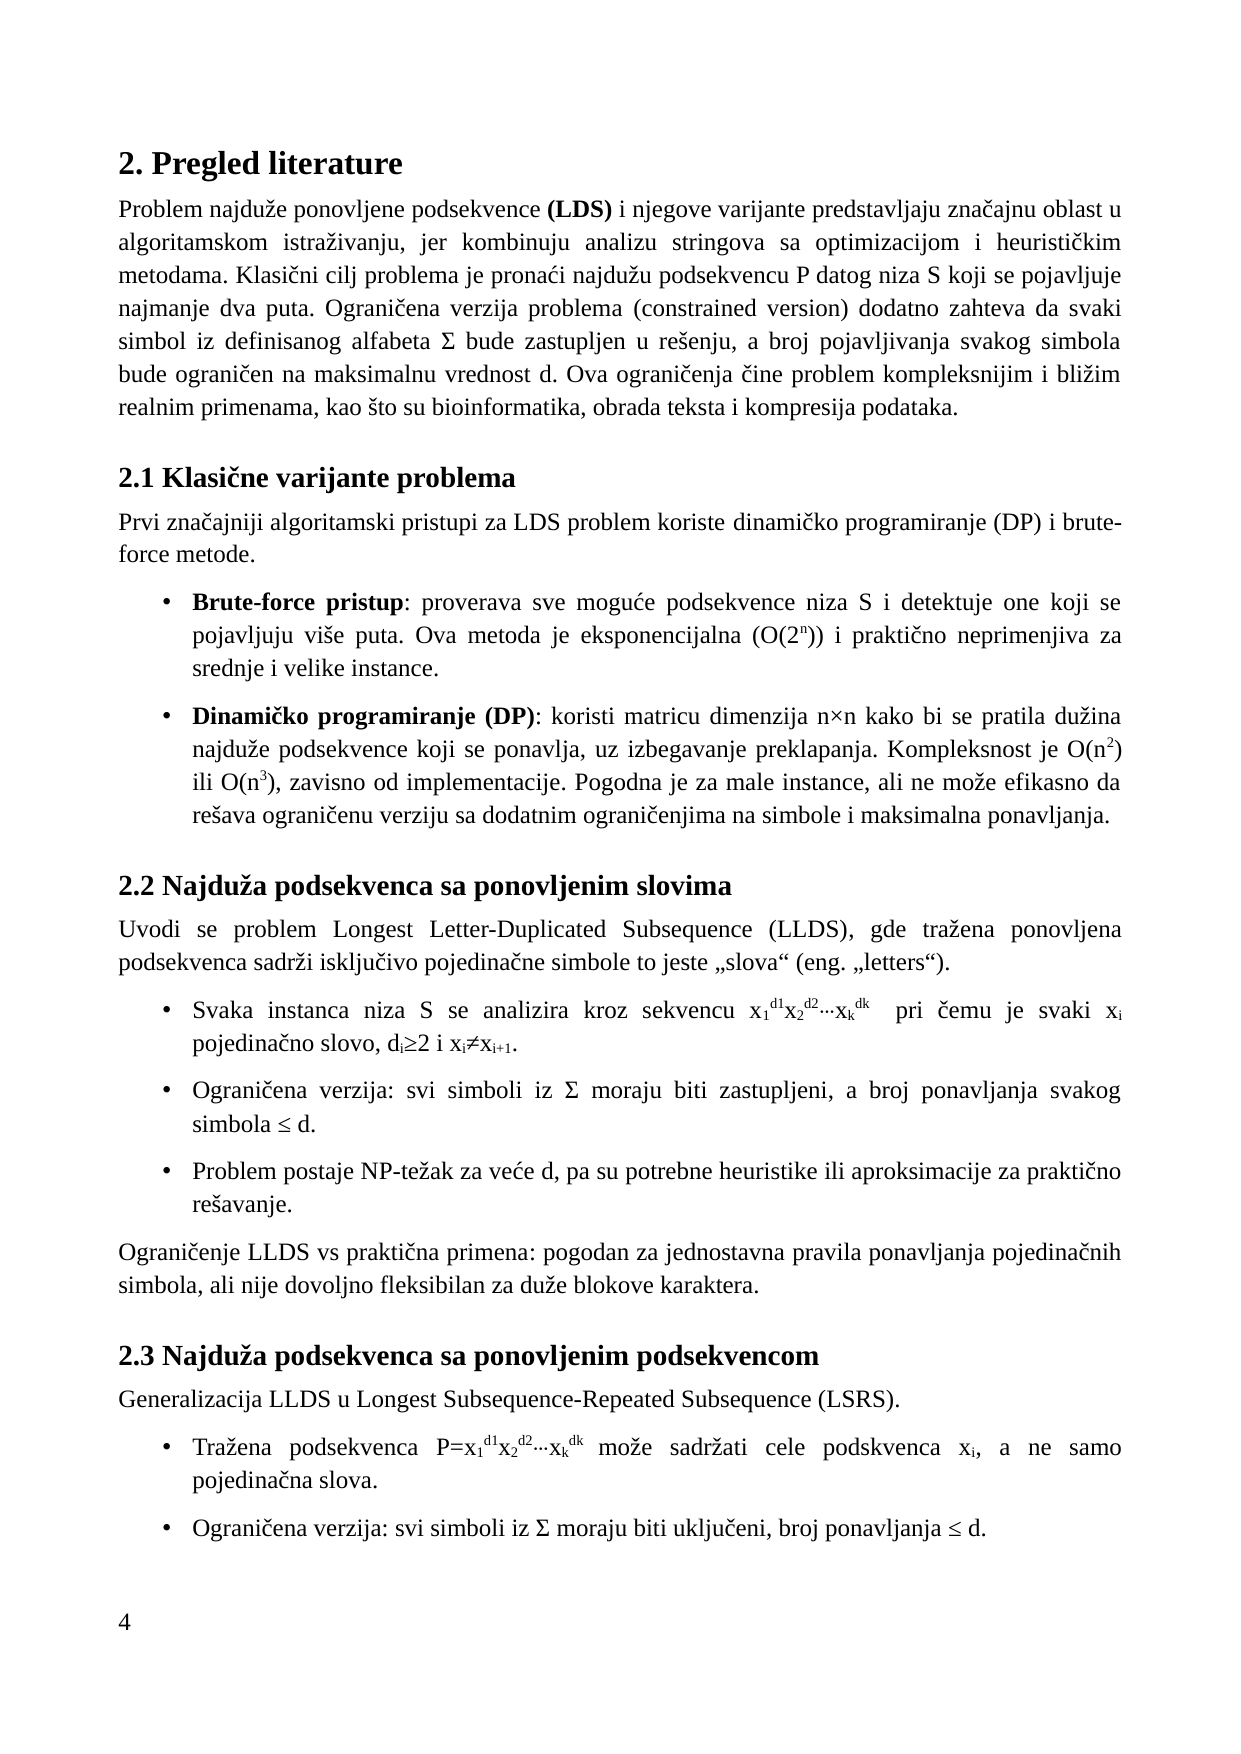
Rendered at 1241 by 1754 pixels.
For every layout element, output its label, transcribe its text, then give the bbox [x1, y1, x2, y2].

list Ograničena verzija: svi simboli iz Σ moraju biti zastupljeni, a broj ponavljanja svakog simbola ≤ d. [162, 1076, 1122, 1137]
list Brute-force pristup: proverava sve moguće podsekvence niza S i detektuje one koji se pojavljuju više puta. Ova metoda je eksponencijalna (O(2n)) i praktično neprimenjiva za srednje i velike instance. [162, 587, 1122, 682]
text Prvi značajniji algoritamski pristupi za LDS problem koriste dinamičko programiranje (DP) i brute-force metode. [118, 507, 1122, 568]
text Ograničenje LLDS vs praktična primena: pogodan za jednostavna pravila ponavljanja pojedinačnih simbola, ali nije dovoljno fleksibilan za duže blokove karaktera. [118, 1237, 1122, 1299]
text Problem najduže ponovljene podsekvence (LDS) i njegove varijante predstavljaju značajnu oblast u algoritamskom istraživanju, jer kombinuju analizu stringova sa optimizacijom i heurističkim metodama. Klasični cilj problema je pronaći najdužu podsekvencu P datog niza S koji se pojavljuje najmanje dva puta. Ograničena verzija problema (constrained version) dodatno zahteva da svaki simbol iz definisanog alfabeta Σ bude zastupljen u rešenju, a broj pojavljivanja svakog simbola bude ograničen na maksimalnu vrednost d. Ova ograničenja čine problem kompleksnijim i bližim realnim primenama, kao što su bioinformatika, obrada teksta i kompresija podataka. [118, 194, 1122, 421]
subtitle 2.1 Klasične varijante problema [118, 461, 1122, 494]
text Uvodi se problem Longest Letter-Duplicated Subsequence (LLDS), gde tražena ponovljena podsekvenca sadrži isključivo pojedinačne simbole to jeste „slova“ (eng. „letters“). [118, 914, 1122, 976]
list Problem postaje NP-težak za veće d, pa su potrebne heuristike ili aproksimacije za praktično rešavanje. [162, 1156, 1122, 1218]
subtitle 2.3 Najduža podsekvenca sa ponovljenim podsekvencom [118, 1338, 1122, 1372]
text Generalizacija LLDS u Longest Subsequence-Repeated Subsequence (LSRS). [118, 1384, 1122, 1413]
list Ograničena verzija: svi simboli iz Σ moraju biti uključeni, broj ponavljanja ≤ d. [162, 1513, 1122, 1541]
list Tražena podsekvenca P=x1d1x2d2⋯xkdk ​može sadržati cele podskvenca xi, a ne samo pojedinačna slova. [162, 1432, 1122, 1494]
subtitle 2.2 Najduža podsekvenca sa ponovljenim slovima [118, 868, 1122, 902]
list Svaka instanca niza S se analizira kroz sekvencu x1d1x2d2⋯xkdk pri čemu je svaki xi pojedinačno slovo, di≥2 i xi≠xi+1. [162, 995, 1122, 1057]
list Dinamičko programiranje (DP): koristi matricu dimenzija n×n kako bi se pratila dužina najduže podsekvence koji se ponavlja, uz izbegavanje preklapanja. Kompleksnost je O(n2) ili O(n3), zavisno od implementacije. Pogodna je za male instance, ali ne može efikasno da rešava ograničenu verziju sa dodatnim ograničenjima na simbole i maksimalna ponavljanja. [162, 701, 1122, 829]
subtitle 2. Pregled literature [118, 143, 1122, 181]
